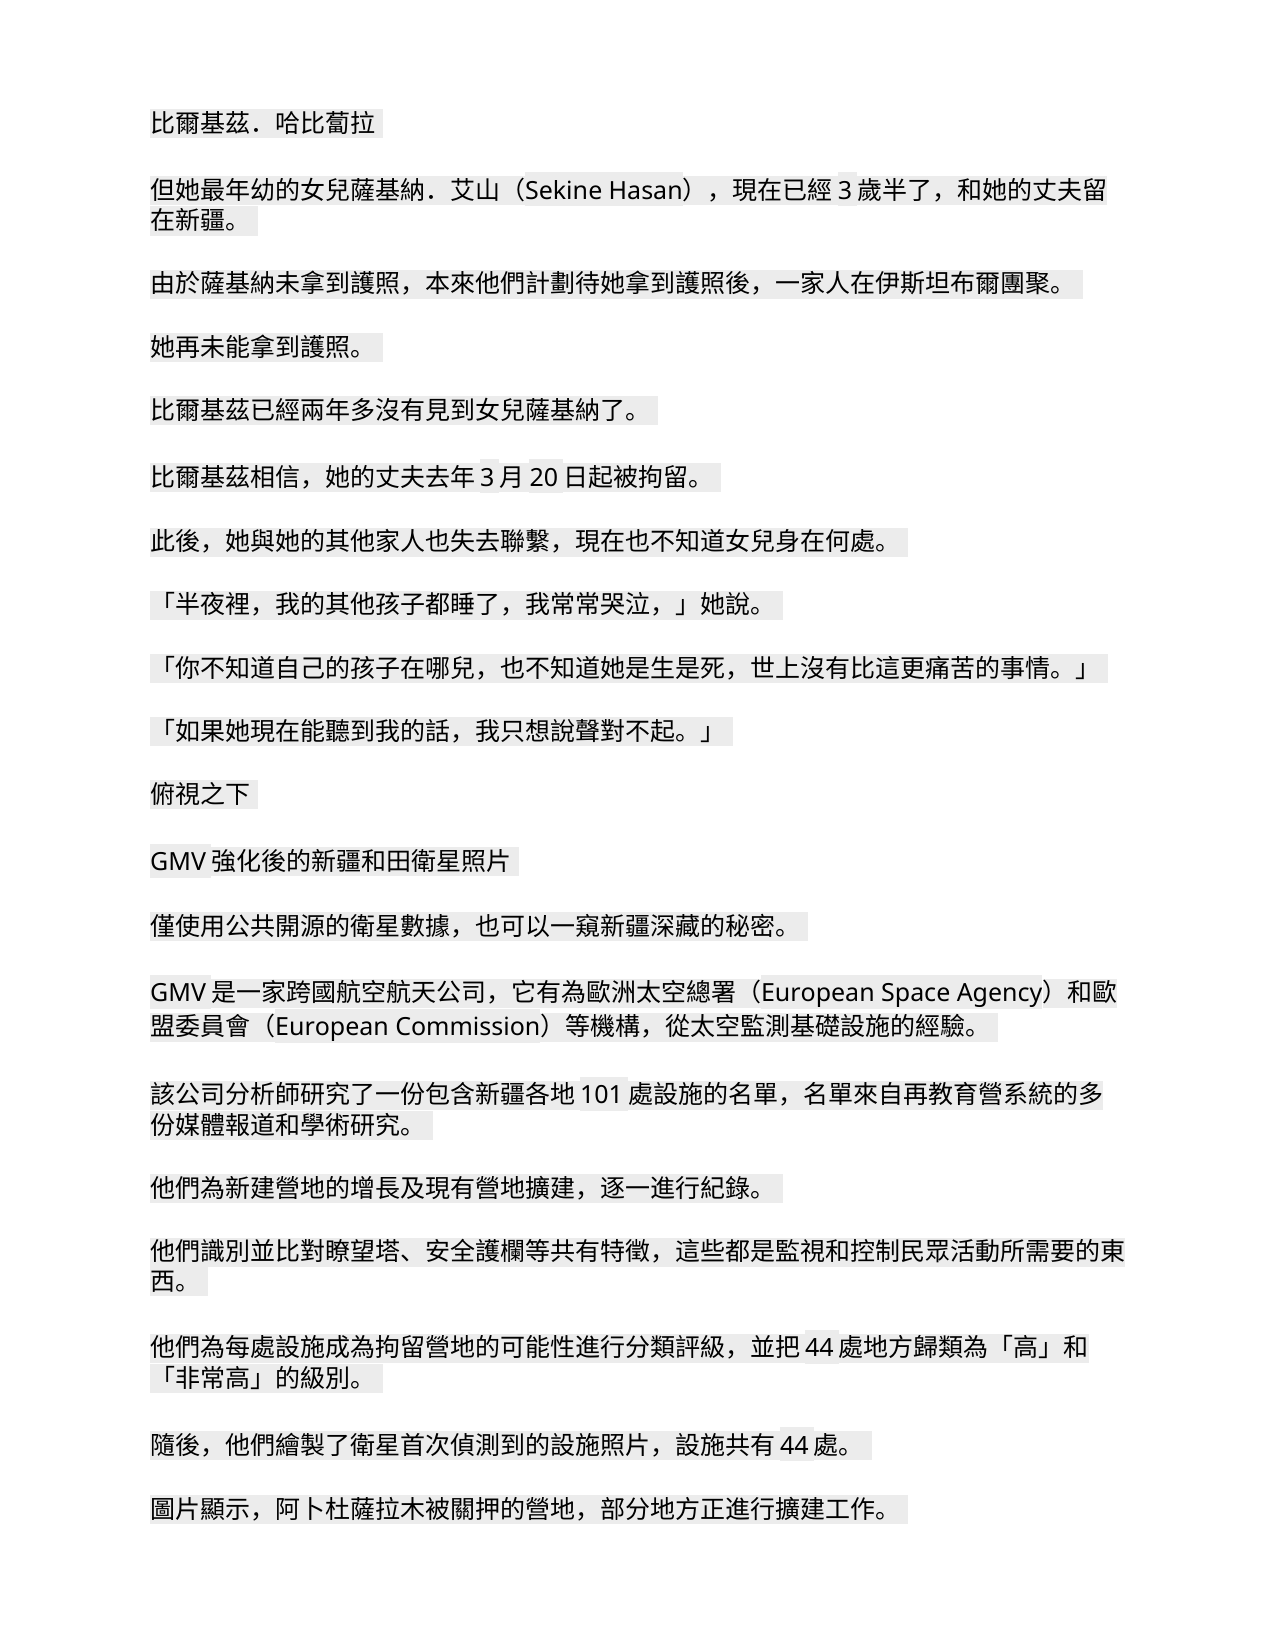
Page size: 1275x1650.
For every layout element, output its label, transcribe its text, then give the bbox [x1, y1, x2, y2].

text 許多衛星照片，必看：https://goo.gl/AY1Pfj 你相信會有人"自願" 走入監獄接受動輒毆打的思想 "再教育"？ 陳真 2018. 10. 30. =============== 中國的秘密營地 消失的新疆維吾爾人都遭遇了什麼？ 沙磊（John Sudworth）報導 中國被指控未經審判便在西部新疆地區關押了數以十萬計穆斯林。 中國政府對該指控矢口否認，稱人們自願參加旨在打擊「恐怖主義和宗教極端主義」的特殊「職業學校」。 BBC的調查發現有關實情的重要新證據。 關在沙漠裡 2015年7月12日，一顆衛星在中國廣袤的西部沙漠和綠洲城鎮上空盤旋。 當天拍攝的照片顯示，這裡只是一片人跡罕至的灰白色荒漠。 這個調查開始的地方不同尋常，它涉及其中一個我們這個時代最緊迫的人權問題。 2018年4月22日，即在三年不到的時間裡，同一片沙漠上空拍攝的衛星照片顯示了一些新的東西。 一個面積巨大、保安嚴密的建築呈現在眼前。 它的外牆長約兩公里，四周矗立著16座瞭望塔。 去年首度有消息稱，中國在新疆設立穆斯林拘留營系統。 試圖尋找拘留營系統證據的研究人員在全球測繪軟件谷歌地球（Google Earth）上發現了這張衛星圖片。 它位處小鎮達坂城外圍，距離新疆首府烏魯木齊約一小時車程。 為了避免等待每位到訪記者密不透風的警方檢查，我們在清晨抵達烏魯木齊機場。 但當我們來到達坂城時，我們被至少五輛車跟隨。車上是穿著制服或便衣的警察，以及政府官員。 很顯然，我們未來幾天探訪十幾個疑似營地的計劃並不容易。 當我們沿著寬闊的道路行駛，我們知道後面的車隊會試圖截停我們。 在距目的地幾百米時，我們意外地看到一些東西。 衛星圖像上營地以東的廣闊沙地已不再荒無。 取而代之的是一個初具規模的大型擴建工程。 從路上看到的達坂城營地 這個吊車林立的小城在沙漠中拔地而起。一排排巨大的灰色建築鱗次櫛比，它們都有四層樓高。 我們用攝影機記錄了這些建築的規模。但我們試圖再靠近時，一輛警車採取了行動。 我們被截停下來，被要求關閉攝影機並離開。 但我們還發現一些重要的東西──當地有相當多的新舉動，外界一無所知。 在很多偏遠地區，谷歌地球的圖像可能要在數月或數年之後才會更新。 其他公開的衛星圖像庫，例如歐洲航天局的「哨兵」（Sentinel）數據庫，會提供更頻繁更新的圖像，但圖片的解析度較低。 正是在這裡，我們找到了尋求已久的東西。 谷歌地圖拍攝的2018年4月的達坂城 「哨兵」衛星在2018年10月拍攝的圖片顯示，該營地已擴建很多 2018年10月「哨兵」衛星拍攝的圖片顯示，該營地比我們預想的已擴建很多。 我們曾懷疑這只是一個較大的拘留營，但現在看來，規模更龐大。 它只是近幾年來，新疆各地建造的眾多類似大型監獄類建築的其中一個。 當我們試圖走訪營地前，我們在達坂城市中心被截停。 我們被形形色色的監視人員所包圍，不可能與任何人公開交談。監視人員會強硬地盤問只是和我們打招呼的人。 有成千上萬的人 （在「再教育」學校）。他們的思想有問題。 新疆居民 不過，我們通過隨機獲得的號碼，打電話給鎮上的人。 當局不顧一切阻止我們拍攝的有16座瞭望塔的大型營地，究竟是什麼？ 一名旅館老闆對我們說，「這是一所再教育學校」。 「是的，那是一所再教育學校。」另一名店主表示贊同。 「那裡現在有成千上萬的人，他們的思想有問題。」 這個龐大的設施當然不符合普通學校的定義。 在新疆，「上學」已經有另外一層含義。 「我深刻認識到自己的錯誤。」 中國官方電視台報道維吾爾「學校」的截圖 中國多次否認其未經審判關押穆斯林。 但對營地一直存在一個委婉的說法，那就是教育。 幾乎可以肯定，中國當局為了回應甚囂塵上的國際批評，正加大馬力展開全面宣傳攻勢。 官方電視台接連播出光鮮亮麗的報道。乾淨整潔的教室里坐滿了面露感激的學生。他們看上去學習很投入。 報道中沒有提及學生被選中參與「學習」的原因，也沒有說明課程的長短。 但其實有線索可循。 這些訪問聽起來更像是認罪。 一名男子在鏡頭前說，「我深刻認識到自己的錯誤」。他發誓要「回去以後」做一個好公民。 我們被告知，這些設施的主要目的是打擊極端主義，提供的課程包括法律基礎、工作技能和漢語培訓。 最後一個課程顯示，無論你稱其為學校還是營地，目標都是相同的。 這些設施是特別針對新疆的穆斯林少數族裔，他們很多人的母語並非漢語。 節目還透露了學校實行著裝規定，畫面中沒有一個女生穿戴頭巾。 中國官方電視台播放的「學校」生活畫面 新疆有超過1000萬維吾爾人。 他們的語言屬突厥語族，與中國主要民族漢族相比，他們與中亞人也類似。 經常有人指出，新疆南部城市喀什在地理位置上，距巴格達比距北京更近，有時文化上也是如此。 維吾爾人曾有反叛和對抗中國統治的歷史，他們與現今統治者之間的關係，就如同地理位置般疏遠。 在共產黨統治之前，新疆曾經歷短暫獨立，偶爾脫離中國的控制。自此，這裡的人們不斷通過抗議和暴力，來挑戰這種控制。 新疆的面積幾乎是德國面積的五倍，它蘊藏的石油、天然氣等礦產資源，帶來了大量的中國投資、快速的經濟增長和大批漢人定居者。 這些增長紅利被視為分配不均，維吾爾人的不滿情緒正在醞釀。 中國當局回應這些批評時指出，新疆居民的生活水平有所提升。 但在過去十幾年裡，數以百計的人在發生的連串騷亂、社區暴力事件、有預謀的襲擊及警方出警時喪生。 2013年10月，天安門廣場發生汽車襲擊事件，兩人死亡，現場被封鎖 2013年，北京天安門廣場發生針對行人的襲擊事件，導致兩人死亡，車上的三名維吾爾人喪生。事件成為一個標誌性的時刻。 雖然死亡人數相對較少，卻震動了中國的權力基礎。 2014年3月，31人在昆明被殺，當地警方事後巡邏 次年，在距離新疆2000多公里外的雲南昆明火車站，31人被維吾爾族襲擊者持刀殺害。 過去四年來，新疆已成為國家的安保目標，國家針對本國國民實行了一些最嚴格和全面的措施。 這些措施使用了大量技術，包括臉部識別鏡頭，用監控裝置閱讀手機內容，以及大規模收集生物特徵數據。 當局還制定了嚴厲的法律及懲罰措施，對伊斯蘭身份和習俗加以限制，包括禁止留長鬍子和戴頭巾，禁止兒童接受宗教教育，甚至禁止使用聽起來像伊斯蘭教的名字。 這些政策似乎標誌著官方思維的根本轉變。分離主義不再被視為少數個別人士的問題，而是普遍出自維吾爾文化和伊斯蘭教的問題。 與此同時，習近平主席加緊了對整個社會的管控，人們對家庭和信仰的忠誠必須在對共產黨忠誠這個唯一重要的前提下進行。 維吾爾人獨有的身份使他們成為被懷疑的目標。 可靠消息顯示，有數百名維吾爾人前往敘利亞，與多個武裝組織作戰，令這種印象被強化。 在新疆的數千個行人和車輛檢查站，維吾爾人需要停下來接受族裔身份識別，而漢族人常常被放行。 2017年3月，新疆喀什的一個警察檢查站 在新疆內外，維吾爾人面對嚴格的旅行管制。一項法令迫使居民把自己的護照上繳警方以便「安全保管」。 維吾爾族政府官員被禁止信奉伊斯蘭教，不能參加清真寺禮拜或齋月禁食。 一面中國國旗在喀什市一座關閉的清真寺上飄揚。 有鑒於此，中國對被視為不忠誠的諸多維吾爾人，引入老舊而直接的處理方法，或許便不足為奇了。 儘管政府否認，但有關拘留營最具說服力的證據卻來自當局自己的大量信息之中。 位於德國的學者鄭國恩（Adrian Zenz）在網上發現了多頁新疆當地政府的招標文件。這些文件邀請潛在的承包商和供應商參與建築項目投標。 這些文件透露了新疆數十個營地的修建和改造細節。 在很多情況下，競標者被要求參與修建多種安全設施，如瞭望塔、鐵絲網、監視系統和警衛室。 鄭國恩將這些信息與其他媒體消息來源進行了比對。他認為至少有幾十萬、甚至可能超過一百萬名維吾爾族和其他穆斯林少數族裔，可能接受了「再教育」。 當然，這些文件從未稱呼這些設施為拘留營，而是教育中心，或更準確地稱呼為「再教育中心」。 幾乎可以肯定，其中一處與我們走訪的大型建築有關。2017年7月，達坂城某個「教育改造學校」曾招標安裝供暖系統。 在委婉的說法和平凡的規格與數字背後，存在一個明白無誤的正迅速擴充的大規模拘留營網絡。 「他們想抹去維吾爾人的身份」 2002年，熱依拉．阿不來提（Reyila Abulaiti）從新疆到英國求學。 她遇到一個英國人，嫁給了他，取得了英國公民身份並組建家庭。 去年，她的母親謝姆西努爾．皮達（Xiamuxinuer Pida）像往常夏天一樣來到英國，和她的女兒及孫子一起在倫敦觀光。 66歲的謝姆西努爾是一名受過良好教育的前工程師，她曾在一家中國國企任職多年。 謝姆西努爾．皮達 她於6月2日飛回新疆。 由於沒有聽到媽媽的消息，熱依拉打電話詢問母親是否平安到家。 這段對話簡短但恐怖。 「她告訴我，警察正在搜查房子，」熱依拉回憶說。 警方搜查的目標似乎正是熱依拉。 她的母親說，警方要求熱依拉提供一些文件的影印本，包括英國地址證明、英國護照影印本、英國電話號碼和大學課程資料。 熱依拉．阿不來提 後來，在熱依拉的母親要求她透過中國手機聊天軟件發送這些資料後，她的母親說了一句讓她覺得脊椎發涼的話。 「別再打電話給我了，」她的母親告訴她。「永遠不要再打給我。」 這是女兒最後一次聽到母親的聲音。 她相信，從那以後母親就一直在營地裡。 「我的媽媽無緣無故被拘留了，」她說。「據我所知，中國政府希望將維吾爾人的身份從世界上抹除。」 BBC對八位旅居海外的維吾爾人進行了長時間採訪。 他們的證言相當一致，提供了拘留營內的生活條件與日常活動的證據，以及甚麼人會被拘留的籠統依據。 參與主流宗教活動、持溫和異見、與旅居外國的維吾爾人有任何聯繫，似乎都足以讓這個人被牽涉到這個系統。 阿布來提．吐爾遜．土赫提 每天早上，29歲的阿布來提．吐爾遜．土赫提（Ablet Tursun Tohti）都會在日出前一小時被叫醒，他和其他拘留者有一分鐘的時間趕到操場。 排好隊後，他們便要開始跑步。 「那兒有一個特別房間用來懲罰那些跑得不夠快的人，」阿布來提說。「在那裡有兩個人，一人用皮帶鞭打，另一人則用腳踢。」 從衛星圖片上可以清楚看到阿布來提所說的操場。這是一個位於新疆南部綠州城鎮和田的營地。 「我們唱的歌叫《沒有共產黨就沒有新中國》，」阿布來提說。 「他們教我們法律。如果背錯了，就會被打。」 2018年的衛星圖像顯示阿布來提被拘留、位於和田的營地 2015年末，他在那裡待了一個月。從某種程度上說，他是幸運的。 在拘留營早期，「再教育課程」的長度似乎比較短。 但過去兩年間，幾乎聽不到有任何被拘留人士獲釋的消息。 無一倖免 維吾爾流亡者 阿布來提．吐爾遜．土赫提 目前，中國已大規模收回維吾爾人的護照，阿布來提是最後一批能夠離開中國的維吾爾人之一。 他曾向土耳其尋求庇護。由於文化和語言的緊密聯繫，有相當數量的維吾爾人在土耳其滯留。 阿布來提告訴我，他74歲的父親和八個兄弟姐妹都在拘留營裡。「無一倖免，」他說。 41歲的阿卜杜薩拉木．木合買提（Abdusalam Muhemet）也住在土耳其。 2014年，他因在葬禮上背誦伊斯蘭經文而在新疆被警方拘留。 他說，警方最終決定不起訴他，但他仍未獲得自由。 阿卜杜薩拉木．木合買提 「他們告訴我，我需要接受教育，」他解釋道。 他發現自己所處的地方看起來不像一個學校。 衛星照片上，罕艾日克法律教育培訓中心的瞭望塔和雙層圍牆清晰可見。 從沙漠烈日下的陰影中，你還可以辨認出層層鐵絲網。 阿卜杜薩拉木形容，每日是鍛鍊、被欺凌和被洗腦。 阿卜杜薩拉木稱他被關押在位於和田的拘留營衛星圖像 25歲的阿里──這不是他的真名──他就像很多人一樣，太害怕以真名講話。 他表示， 2015年警方在他手機上發現一張女子照片，照片中的人戴著尼卡伯（niqab）面罩，阿里因此被關進了一處營地。 「有位老婆婆因為去麥加朝聖而進了那兒」他說。「另外一位老人，則是因為沒有按時交水費。」 阿里（化名）不希望被認出來 在一次強制訓練課中，一輛官員的汽車駛入營地，大門短暫打開。 「突然，一個小孩朝與我們一起訓練的母親跑過來。」 「她上前抱緊孩子哭起來。」 「然後一個警察抓住那女人的頭髮，並把小孩拖出了營地。」 官方電視台播出的片段環境乾淨，呈現了截然不同的畫面。 「我們宿舍的門在晚上是鎖著的，」阿布來提說。「裡面沒有廁所，他們只是給了我們一個盆。」 目前這些說法無法被獨立核實。 我們就相關虐待指控詢問了中國政府，但並未收到回覆。 對於新疆以外的維吾爾人來說，消息幾乎完全消失。 恐懼帶來沉默。 一些人被踢出家庭聊天群、或被告知永遠不要打電話，這些事情司空見慣。 信仰和家庭是維吾爾文化中的兩個核心內容，但它們正被系統地破壞。 由於有些家庭是整個家族都被拘留，有消息說許多兒童被安置在公立孤兒院。 2016年，比爾基茲．哈比蔔拉（Bilkiz Hibibullah）帶著5名子女抵達土耳其。 比爾基茲．哈比蔔拉 但她最年幼的女兒薩基納．艾山（Sekine Hasan），現在已經3歲半了，和她的丈夫留在新疆。 由於薩基納未拿到護照，本來他們計劃待她拿到護照後，一家人在伊斯坦布爾團聚。 她再未能拿到護照。 比爾基茲已經兩年多沒有見到女兒薩基納了。 比爾基茲相信，她的丈夫去年3月20日起被拘留。 此後，她與她的其他家人也失去聯繫，現在也不知道女兒身在何處。 「半夜裡，我的其他孩子都睡了，我常常哭泣，」她說。 「你不知道自己的孩子在哪兒，也不知道她是生是死，世上沒有比這更痛苦的事情。」 「如果她現在能聽到我的話，我只想說聲對不起。」 俯視之下 GMV強化後的新疆和田衛星照片 僅使用公共開源的衛星數據，也可以一窺新疆深藏的秘密。 GMV是一家跨國航空航天公司，它有為歐洲太空總署（European Space Agency）和歐盟委員會（European Commission）等機構，從太空監測基礎設施的經驗。 該公司分析師研究了一份包含新疆各地101處設施的名單，名單來自再教育營系統的多份媒體報道和學術研究。 他們為新建營地的增長及現有營地擴建，逐一進行紀錄。 他們識別並比對瞭望塔、安全護欄等共有特徵，這些都是監視和控制民眾活動所需要的東西。 他們為每處設施成為拘留營地的可能性進行分類評級，並把44處地方歸類為「高」和「非常高」的級別。 隨後，他們繪製了衛星首次偵測到的設施照片，設施共有44處。 圖片顯示，阿卜杜薩拉木被關押的營地，部分地方正進行擴建工作。 位於罕艾日克的營地 GMV無法說明這些地點的用途。但顯而易見的是，中國在過去幾年內，以令人驚訝和越來越快的速度修建了許多新的安全設施。 很有可能，這都是低估了實情。 他們還得出了一個驚人的結論──這些設施有越修越大的趨勢。 與2017年相比，今年的新建項目數量有所回落。 但以興建設施的整體表面積而言，今年比去年有所增加。 GMV單是計算這44個選址，新疆安全設施表面積比2003年已增加了約440公頃。 這個數字是以設施外牆以內的整個營地面積計算，不單是計算建築物的大小。 但440公頃土地代表了許多額外的空間。 作為參考，在美國洛杉磯，包括雙子塔監獄和男子中央監獄在內的一個佔地14公頃的地方，就總共容納近7000名囚犯。 洛杉磯雙子塔監獄 我們把GMV一些數據──達坂城一所設施內的建築大小增長──展示給位於澳大利亞、具備多年設計監獄經驗的蓋默．貝利建築事務所（Guymer Bailey Architects）看。 他們根據衛星圖像估算，該設施最保守估計可以容納約1.1萬人。 即使是最保守的估計，這處設施也堪比世界上其中一些最大型的監獄。 紐約賴克斯島（Riker's Island）擁有美國最大的監獄，可以容納1萬名囚犯。 伊斯坦布爾城外的斯里烏里監獄（Silivri Prison）通常被認為是歐洲最大的監獄，它的設計容量是1.1萬人。 蓋默‧貝利建築事務所對衛星圖片上不同建築的潛在功能進行分析，並提供給我們。 蓋默．貝利建築事務所對達坂城營地進行分析 他們對達坂城營地可容納人數的保守估計，是假定人們被關在單人間內。 如果將單人間換成集體宿舍，達坂城營地的總容量會大幅增加，最高可達到約13萬人。 該設計似乎旨在盡可能多地把人們容納到一個很小的區域。 拉斐爾．斯佩里 我們還向拉斐爾．斯佩里（Raphael Sperry）展示了這些照片。斯佩里是一名建築師，也是總部位於美國的「建築師/設計師/規劃師社會責任」（Architects/Designers/Planners for Social Responsibility）組織主席。 「這真的是一處巨大而荒蕪的拘留設施，」他告訴我 。 「該設計似乎旨在以最低的造價，盡可能多地把人們容納到一個很小的區域。」 「我認為1.1萬的數字可能被嚴重低估……從現有信息中，我們無從知道它的內部間隔如何，哪部分用於拘留，或是作為他用。但即使這樣，你估計舍區能容納13萬人的說法，很遺憾地講，似乎是有可能的。」 由於無法實地走訪該地點，所以也無法獨立就分析進行驗證。 我們向新疆有關部門諮詢達坂城設施的用途，但未得到任何回應。 攔截 喀什一戶家庭大門緊閉 新疆的拘留營並非完全相同。 一些設施並非從零開始建造，而是由學校、工廠等原本作其他用途的結構改建而來。 它們通常較小，且位於城鎮中心附近。 我們試圖走訪位於新疆北部伊寧的幾個類似營地。 我們看到當地政府的一份採購文件。當地政府希望建立五個「職業技能教育培訓中心」，目的為了「維穩」。 我們停在城鎮中心的一個大型建築群外，這裡曾是伊寧第三中學。 場地被一排很高的藍色鋼製柵欄包圍，前門有嚴密的安保措施。 操場旁是一處新建的瞭望塔，另一座塔旁邊原本是一個足球場。 這個足球場現在被六個長型鋼製屋頂建築完全覆蓋。 伊寧第三中學據信已成為一個拘留中心 探親的人們在外面的安檢處排隊。 同樣地，在市內無論我們走到哪兒，都會有兩三輛車跟著我們。 當我們試圖拍攝一處被灰色柵欄包圍的營地時，我們遭到攔截。 官員用手擋住我們的鏡頭，告訴我們，今天那裡正舉行重要的軍事訓練，指示我們離開。 在這處曾經的學校外，我們看到一個家庭，一名母親和兩個孩子默默站在柵欄旁。 一名監控人員試圖阻止他們說話，但另一人似乎否決了他的決定。 「讓他們說吧，」她說。 我問他們在看望誰。 靜默了一陣子，那小男孩回答說，「我爸爸」。 我們的鏡頭再一次被官員的手擋住。 喀什曾經的維吾爾文化中心，一度熱鬧非凡。但如今，狹窄的街道出奇的安靜，很多地方大門緊閉。 在其中的一扇大門上，我們看到一則告示，指示人們如何回答家人去了哪裡的問題。 「講清楚政府是立足幫助挽求（救）的出發點進行集中關愛。」 「講清楚被關愛的人如果不及時採取措施很有可能危害社會，連累家庭。」 喀什主要的清真寺更像是一座博物館。 我們想知道下一次禮拜是什麼時候，但似乎沒有人能回答我們。 「我只是來這裡接待遊客，」一位工作人員告訴我們，「我不知道什麼祈禱時間。」 在廣場上，幾位沒有鬍子的老人坐在那裡聊天。 我問他們，其他人在哪裡。 其中一人做了一個手靠近嘴巴的手勢，暗示他與記者說話會有很大風險。 有人竊竊私語道：「沒人會來了。」 不遠處，一名戴鋼盔的警察正清理清真寺的階梯。 一片寂靜中，拖把的摩擦聲和水桶晃動的聲音在廣場上回蕩。 中國遊客在一旁拍照。 我們離開喀什，沿著高速，朝著散落維吾爾村莊和農場的西南方向駛去，那邊也有很多疑似營地。 我們像往常一樣被跟蹤，但不久後，我們遇到了意想不到的障礙。 我們前方的高速公路似乎剛被關閉。 負責設置路障的警察告訴我們，路面在烈日下已經融化。 「繼續行駛不安全，」他們說。 我們注意到，其他車輛被引導至一個購物中心的停車場。我們聽到無線電中的指示，說把他們攔在那兒「一陣子」。 我們被告知可能要等待4到5個小時，被建議掉頭離開。 我們尋找其他的替代路線，但似乎又有路障出現，理由有所不同。 其中一條路因「軍事訓練」而關閉。 我們在連續四次、在四條不同的道路中被迫掉頭後，我們認輸了。 就在幾公里之外，便是一個據說能容納大約一萬人的大型營地。 控制系統 在新疆，維吾爾人可以擔任政府要職。 跟蹤和攔截我們的很多政府官員和警察都是維吾爾人。 就算他們感到有所衝突，也自然不會說出來。 但是，儘管有人把個人識別和管控系統與種族隔離相提並論，顯然這並不完全準確。 很多維吾爾人確實與該系統有利害關係。 實際上，中國自己的極權主義過去可以提供一個更好的類比。 在文化大革命中，整個社會被告知「不破不立」。 雪克來提．紮克爾（Shohrat Zakir）是維吾爾人，他理論上是新疆當局的第二號領導人。他說，這場戰鬥幾乎已經獲勝。 雪克來提．紮克爾是新疆自治區主席，也是維吾爾人 不久前，他對官方媒體說，「已連續21個月未發生暴力恐怖案件，包括危安案件、公共安全事件在內的刑事案件、治安案件大幅下降。」 「現在新疆不僅很美麗，而且很安全、很穩定。」 但是，當被拘留者獲釋後，會發生什麼呢? 與我們交談的曾遭拘留人士，無一不流露出憤怒。 國際社會還未聽到曾在達坂城設施待過的人的聲音，這些險惡的秘密設施，比例相當巨大。 我們的報道進一步提供證據，中國大規模「再教育」項目，不論有任何其他叫法，都是一種扣留，並在未經審判與起訴的情況下，將數以千計的穆斯林關起來，他們事實上無法接觸到任何司法程序。 中國已經宣稱該項目取得成功。 但這類項目的最終結果會走向何處，歷史上已有很多令人不安的先例。 製作 記者 沙磊（John Sudworth） 製片人 龍凱希（Kathy Long） 照片 蓋蒂圖片社（Getty Images） 路透社（Reuters） 蓋默·貝利建築事務所（Guymer Bailey Architects） GMV 谷歌地球（Google Earth） 歐盟委員會（European Commission） / European Space Agency（歐洲太空總署） 製圖 佐伊·巴多羅買（Zoe Bartholomew） 網頁製作人 本·米爾恩（Ben Milne） 編輯 菲洛·羅勒（Finlo Rohrer） 2018年10月24日 [150, 75, 1125, 1559]
